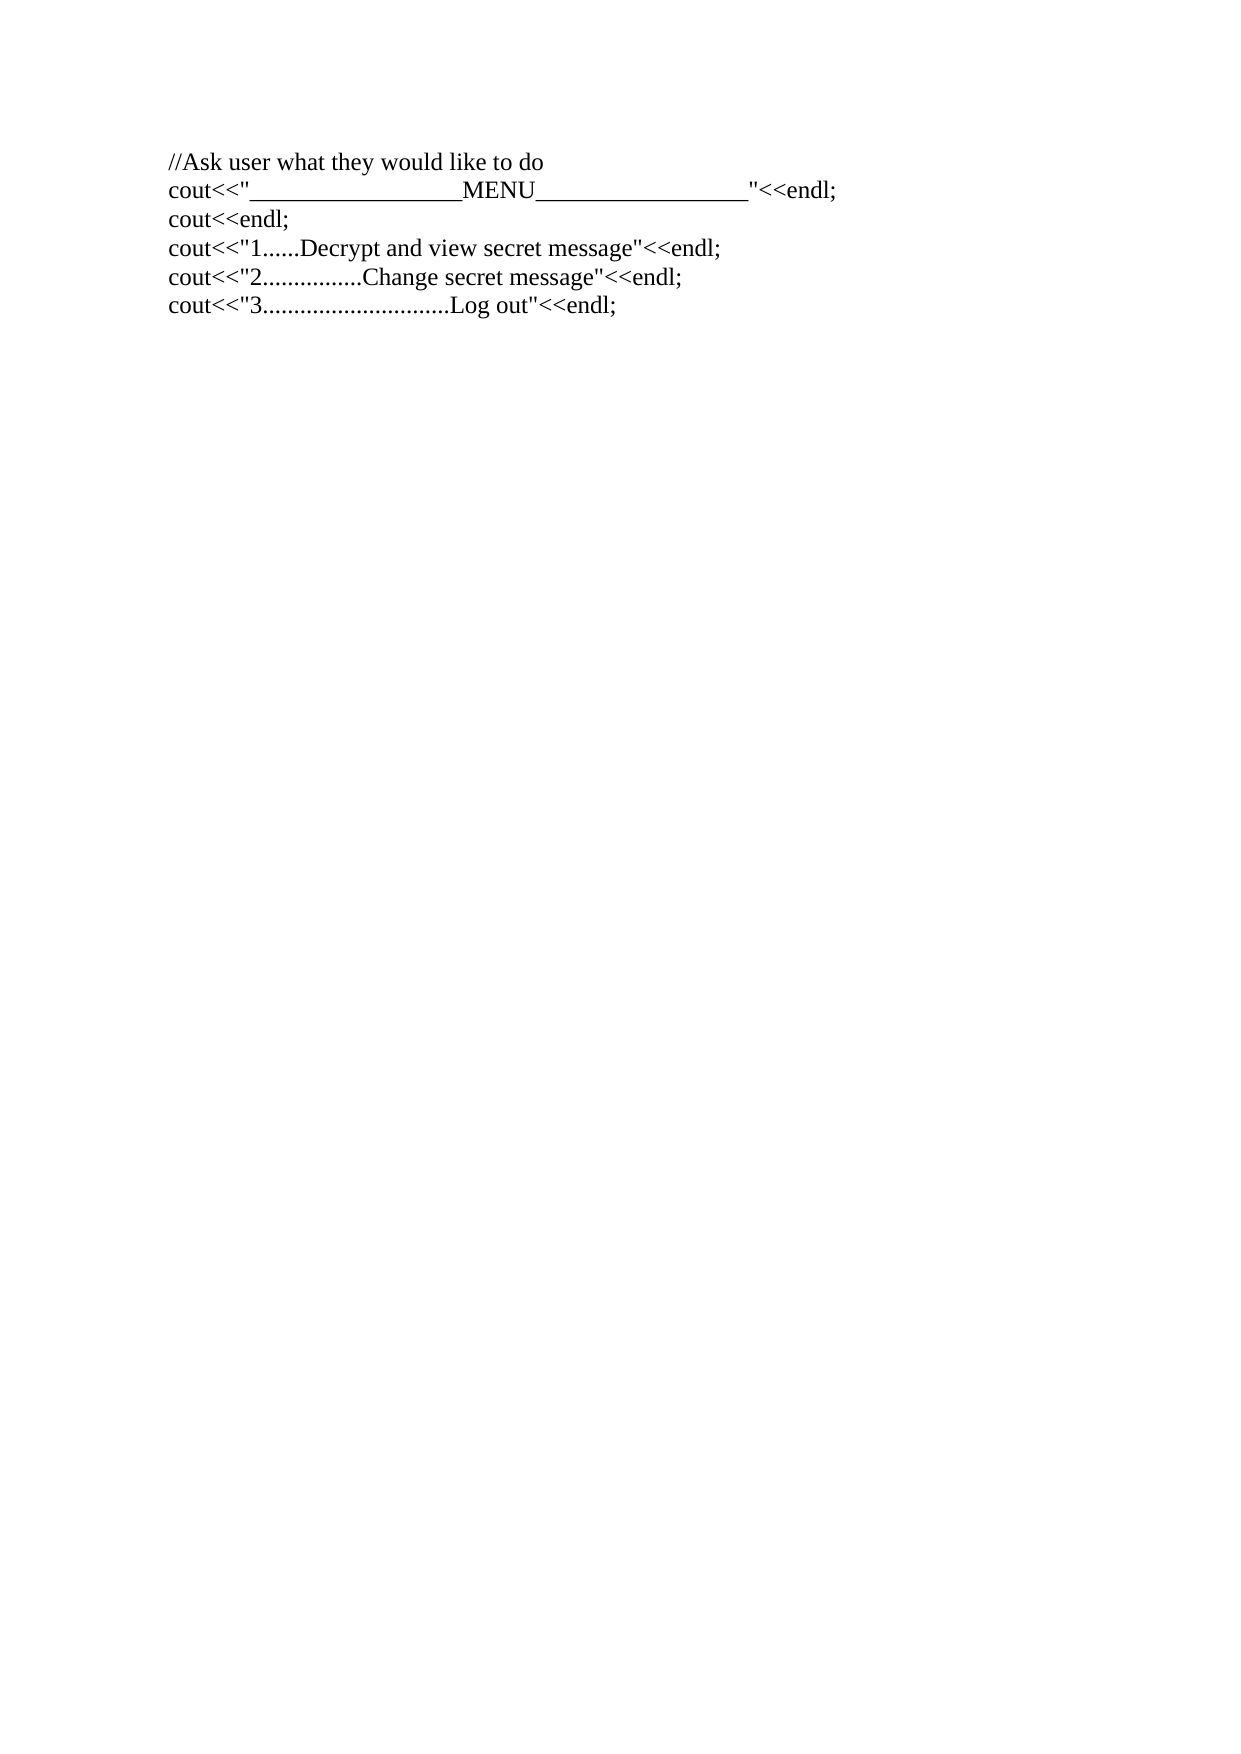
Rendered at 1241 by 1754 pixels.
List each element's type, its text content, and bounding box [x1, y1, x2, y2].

text cout<<"_________________MENU_________________"<<endl; [118, 176, 1122, 204]
text cout<<"3..............................Log out"<<endl; [118, 291, 1122, 319]
text cout<<"1......Decrypt and view secret message"<<endl; [118, 233, 1122, 262]
text cout<<endl; [118, 204, 1122, 233]
text cout<<"2................Change secret message"<<endl; [118, 262, 1122, 291]
text //Ask user what they would like to do [118, 147, 1122, 176]
